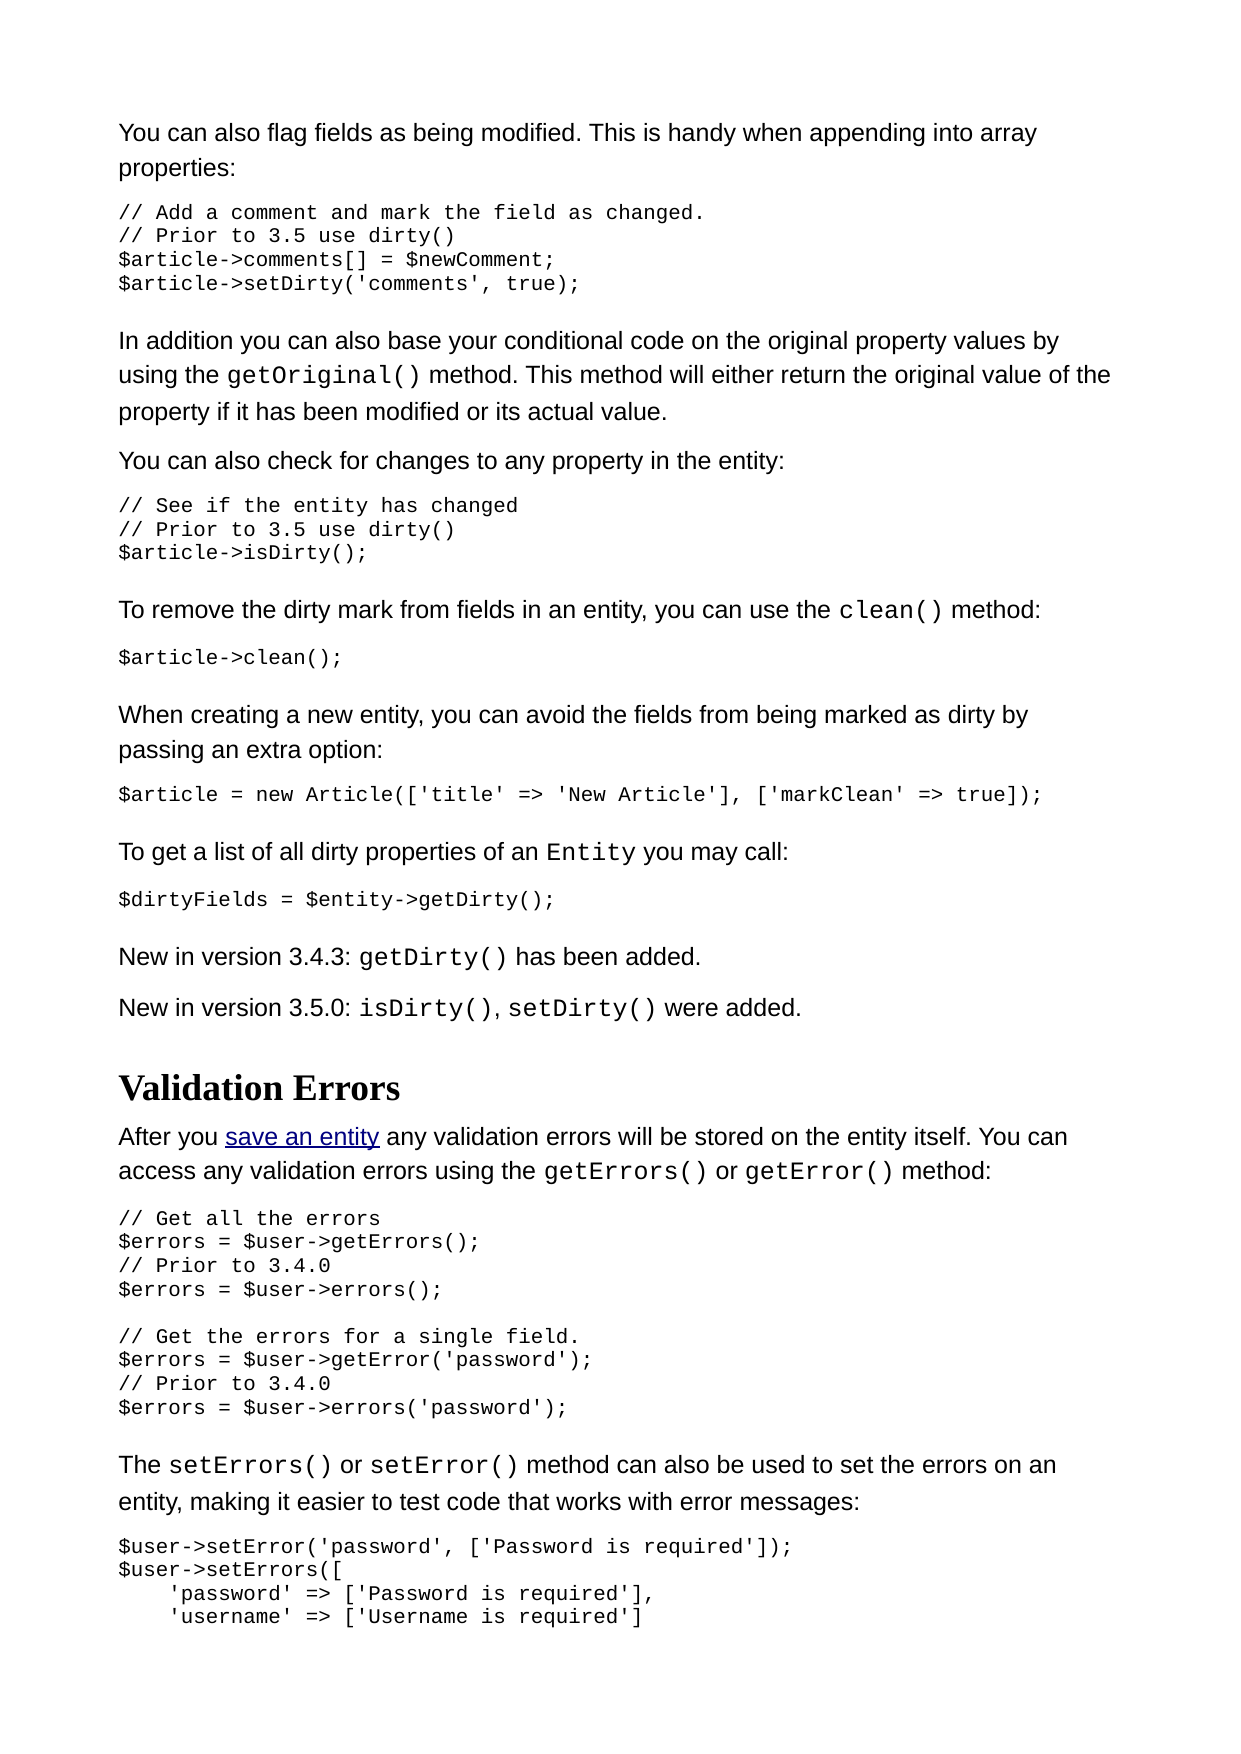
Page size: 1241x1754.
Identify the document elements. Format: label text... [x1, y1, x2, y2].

text $article->isDirty(); [118, 542, 1122, 566]
text After you save an entity any validation errors will be stored on the entity itself. You can access any validation errors using the getErrors() or getError() method: [118, 1121, 1122, 1187]
text 'password' => ['Password is required'], [118, 1583, 1122, 1607]
text The setErrors() or setError() method can also be used to set the errors on an entity, making it easier to test code that works with error messages: [118, 1450, 1122, 1515]
text New in version 3.5.0: isDirty(), setDirty() were added. [118, 993, 1122, 1024]
text You can also check for changes to any property in the entity: [118, 446, 1122, 475]
text $errors = $user->getError('password'); [118, 1349, 1122, 1373]
text $dirtyFields = $entity->getDirty(); [118, 888, 1122, 912]
text $errors = $user->errors(); [118, 1278, 1122, 1302]
text $user->setError('password', ['Password is required']); [118, 1536, 1122, 1559]
text // Get all the errors [118, 1208, 1122, 1231]
text 'username' => ['Username is required'] [118, 1607, 1122, 1630]
text New in version 3.4.3: getDirty() has been added. [118, 942, 1122, 973]
text You can also flag fields as being modified. This is handy when appending into array properties: [118, 118, 1122, 181]
text $user->setErrors([ [118, 1559, 1122, 1583]
text $article = new Article(['title' => 'New Article'], ['markClean' => true]); [118, 784, 1122, 807]
text $article->comments[] = $newComment; [118, 249, 1122, 273]
text // See if the entity has changed [118, 495, 1122, 519]
text $article->clean(); [118, 647, 1122, 671]
text $errors = $user->errors('password'); [118, 1397, 1122, 1420]
text // Prior to 3.5 use dirty() [118, 225, 1122, 249]
text $errors = $user->getErrors(); [118, 1231, 1122, 1255]
text // Prior to 3.4.0 [118, 1373, 1122, 1397]
text // Get the errors for a single field. [118, 1326, 1122, 1349]
text In addition you can also base your conditional code on the original property values by using the getOriginal() method. This method will either return the original value of the property if it has been modified or its actual value. [118, 326, 1122, 426]
text When creating a new entity, you can avoid the fields from being marked as dirty by passing an extra option: [118, 700, 1122, 763]
text // Prior to 3.5 use dirty() [118, 519, 1122, 542]
text To remove the dirty mark from fields in an entity, you can use the clean() method: [118, 595, 1122, 626]
subtitle Validation Errors [118, 1066, 1122, 1109]
text $article->setDirty('comments', true); [118, 273, 1122, 296]
text // Add a comment and mark the field as changed. [118, 202, 1122, 225]
text // Prior to 3.4.0 [118, 1255, 1122, 1278]
text To get a list of all dirty properties of an Entity you may call: [118, 837, 1122, 868]
